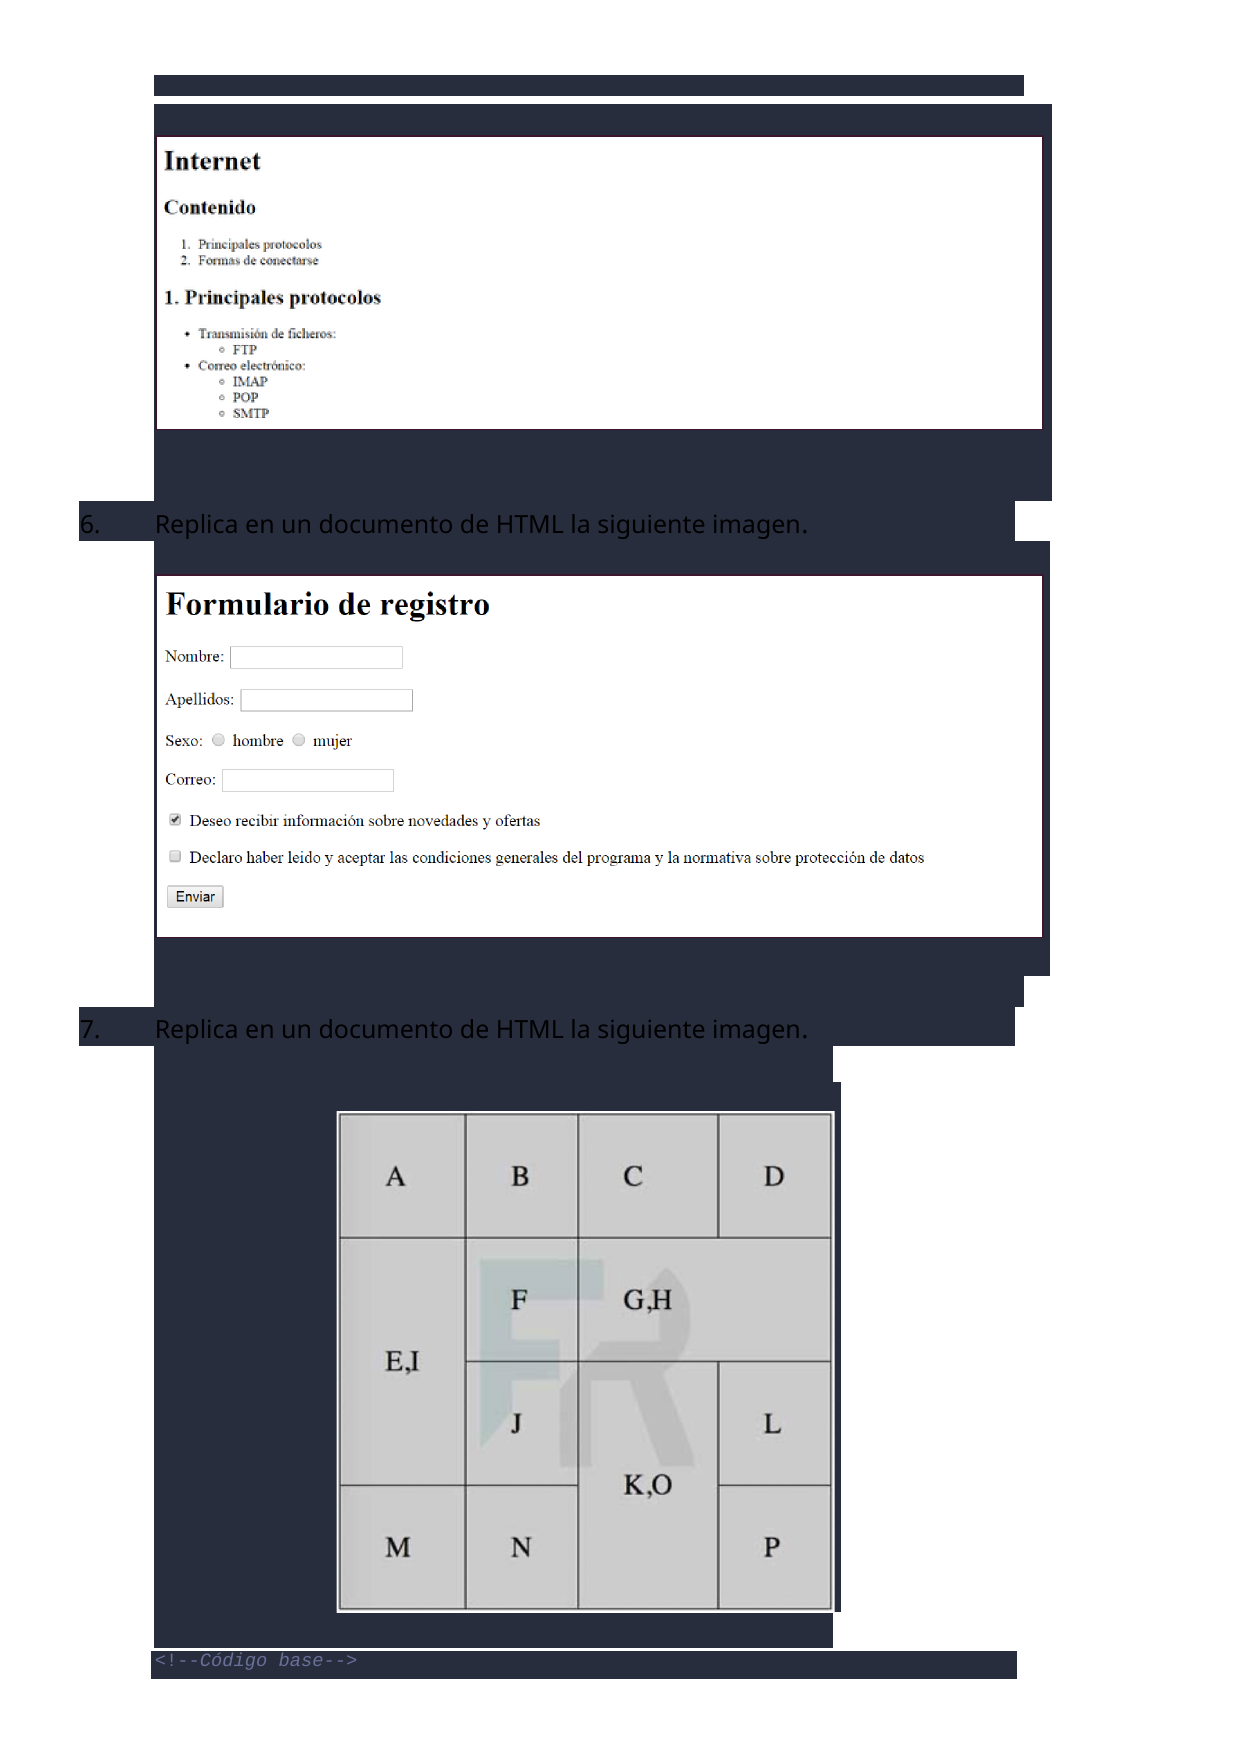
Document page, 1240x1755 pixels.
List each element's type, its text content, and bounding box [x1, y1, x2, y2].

list Replica en un documento de HTML la siguiente imagen. [79, 504, 1015, 541]
table_header <!--Código base--> [151, 1651, 1017, 1679]
list Replica en un documento de HTML la siguiente imagen. [79, 1009, 1015, 1046]
